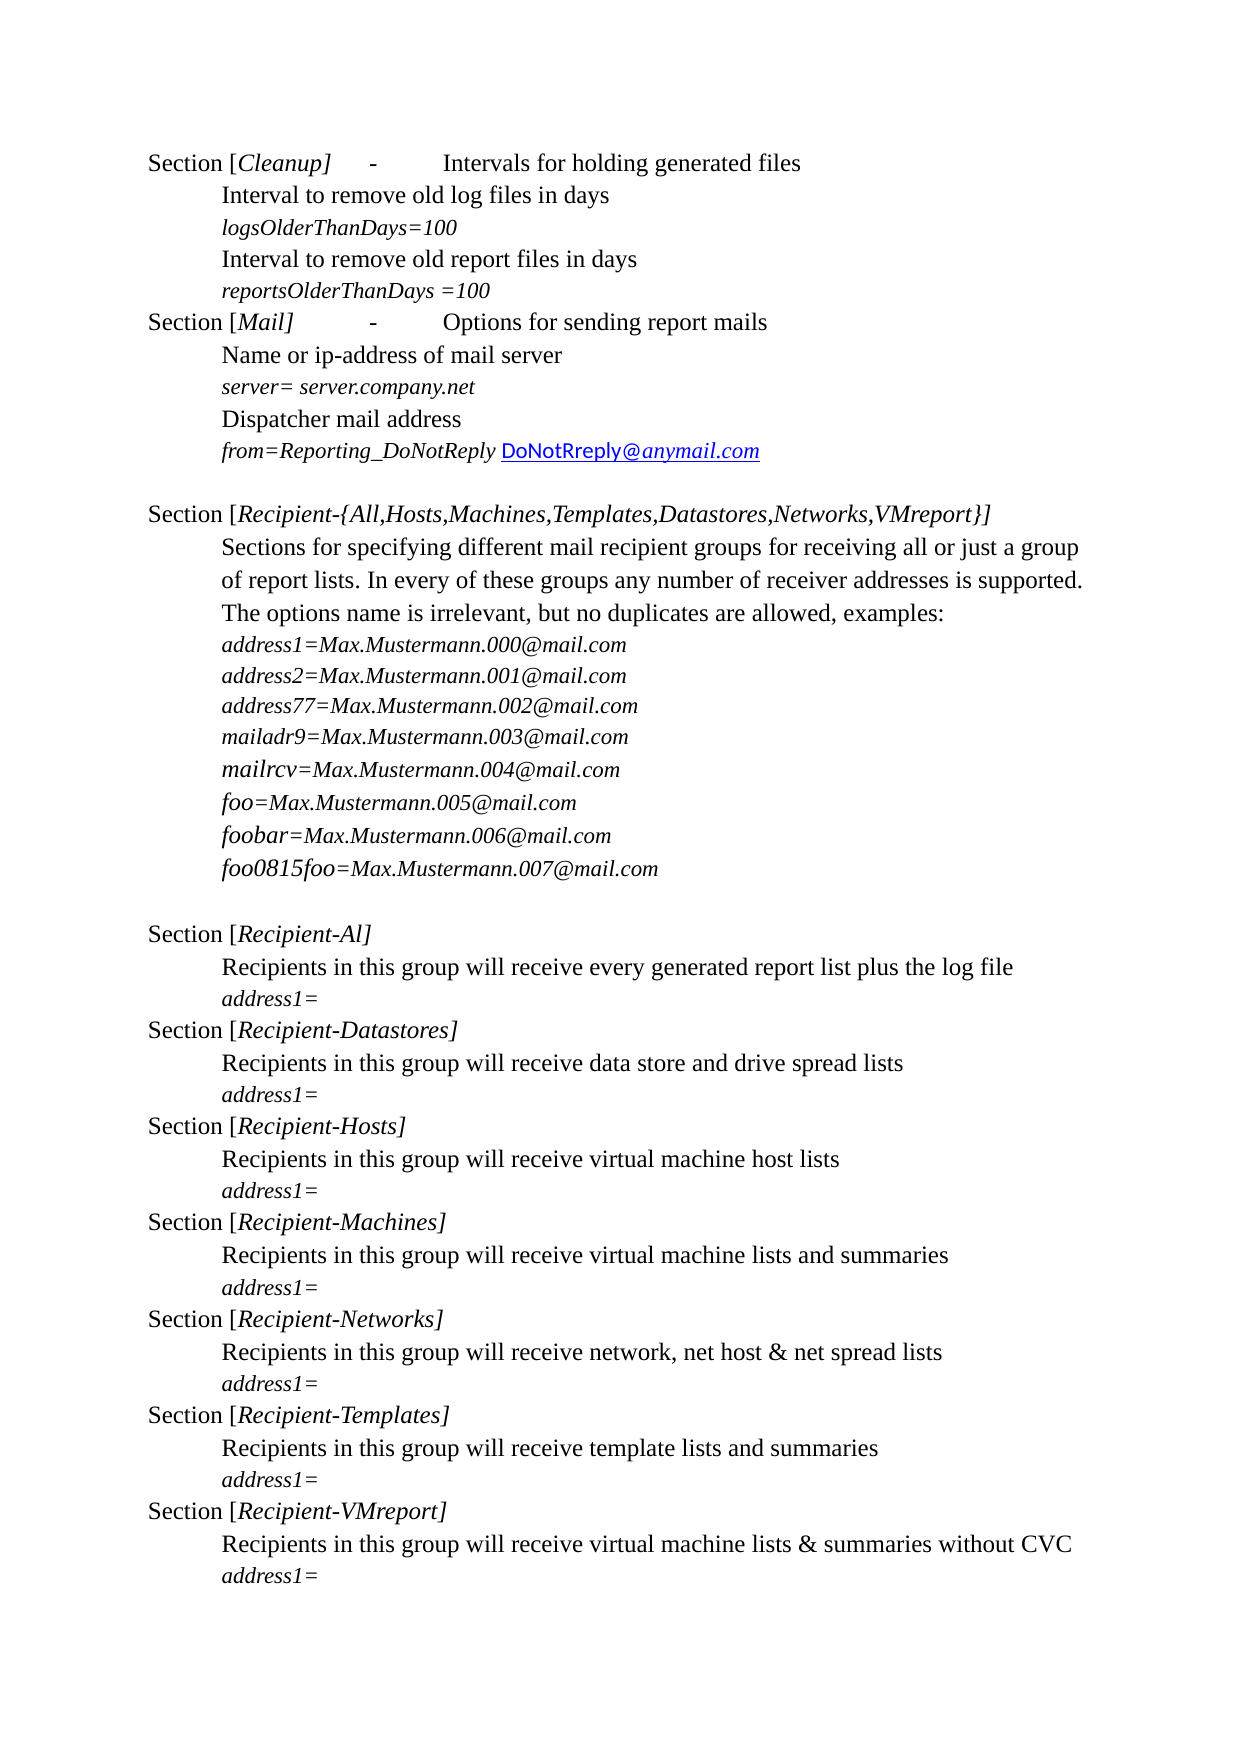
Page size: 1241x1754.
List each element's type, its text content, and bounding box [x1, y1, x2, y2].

text Section [Recipient-VMreport] [148, 1496, 1093, 1525]
text logsOlderThanDays=100 [221, 214, 1093, 240]
text Sections for specifying different mail recipient groups for receiving all or just a group of report lists. In every of these groups any number of receiver addresses is supported. [221, 532, 1093, 594]
text mailadr9=Max.Mustermann.003@mail.com [148, 723, 1093, 749]
text Section [Recipient-Al] [148, 919, 1093, 947]
text Section [Recipient-Networks] [148, 1304, 1093, 1332]
text Section [Cleanup] - Intervals for holding generated files [148, 148, 1093, 176]
text Recipients in this group will receive every generated report list plus the log file [148, 952, 1093, 981]
text The options name is irrelevant, but no duplicates are allowed, examples: [148, 598, 1093, 627]
text Section [Recipient-{All,Hosts,Machines,Templates,Datastores,Networks,VMreport}] [148, 499, 1093, 528]
text address1= [221, 1081, 1093, 1107]
text Recipients in this group will receive network, net host & net spread lists [148, 1337, 1093, 1366]
text reportsOlderThanDays =100 [221, 277, 1093, 303]
text Recipients in this group will receive virtual machine lists & summaries without CVC [148, 1529, 1093, 1558]
text address2=Max.Mustermann.001@mail.com [148, 662, 1093, 688]
text Recipients in this group will receive virtual machine host lists [148, 1144, 1093, 1173]
text mailrcv=Max.Mustermann.004@mail.com [148, 754, 1093, 782]
text Section [Recipient-Datastores] [148, 1015, 1093, 1044]
text address1= [221, 985, 1093, 1011]
text foo0815foo=Max.Mustermann.007@mail.com [148, 853, 1093, 881]
text Recipients in this group will receive data store and drive spread lists [148, 1048, 1093, 1077]
text Recipients in this group will receive template lists and summaries [148, 1433, 1093, 1462]
text Section [Recipient-Templates] [148, 1400, 1093, 1429]
text Section [Recipient-Hosts] [148, 1111, 1093, 1140]
text Section [Recipient-Machines] [148, 1207, 1093, 1236]
text Section [Mail] - Options for sending report mails [148, 307, 1093, 336]
text Interval to remove old report files in days [148, 244, 1093, 273]
text address1= [221, 1562, 1093, 1589]
text foo=Max.Mustermann.005@mail.com [148, 787, 1093, 815]
text Name or ip-address of mail server [148, 340, 1093, 369]
text Recipients in this group will receive virtual machine lists and summaries [148, 1241, 1093, 1269]
text server= server.company.net [221, 373, 1093, 399]
text address1= [221, 1177, 1093, 1204]
text Interval to remove old log files in days [148, 181, 1093, 209]
text address1= [221, 1273, 1093, 1300]
text Dispatcher mail address [148, 404, 1093, 432]
text address77=Max.Mustermann.002@mail.com [148, 692, 1093, 719]
text address1= [221, 1466, 1093, 1492]
text from=Reporting_DoNotReply DoNotRreply@anymail.com [221, 437, 1093, 465]
text address1= [221, 1370, 1093, 1396]
text address1=Max.Mustermann.000@mail.com [148, 631, 1093, 657]
text foobar=Max.Mustermann.006@mail.com [148, 820, 1093, 848]
